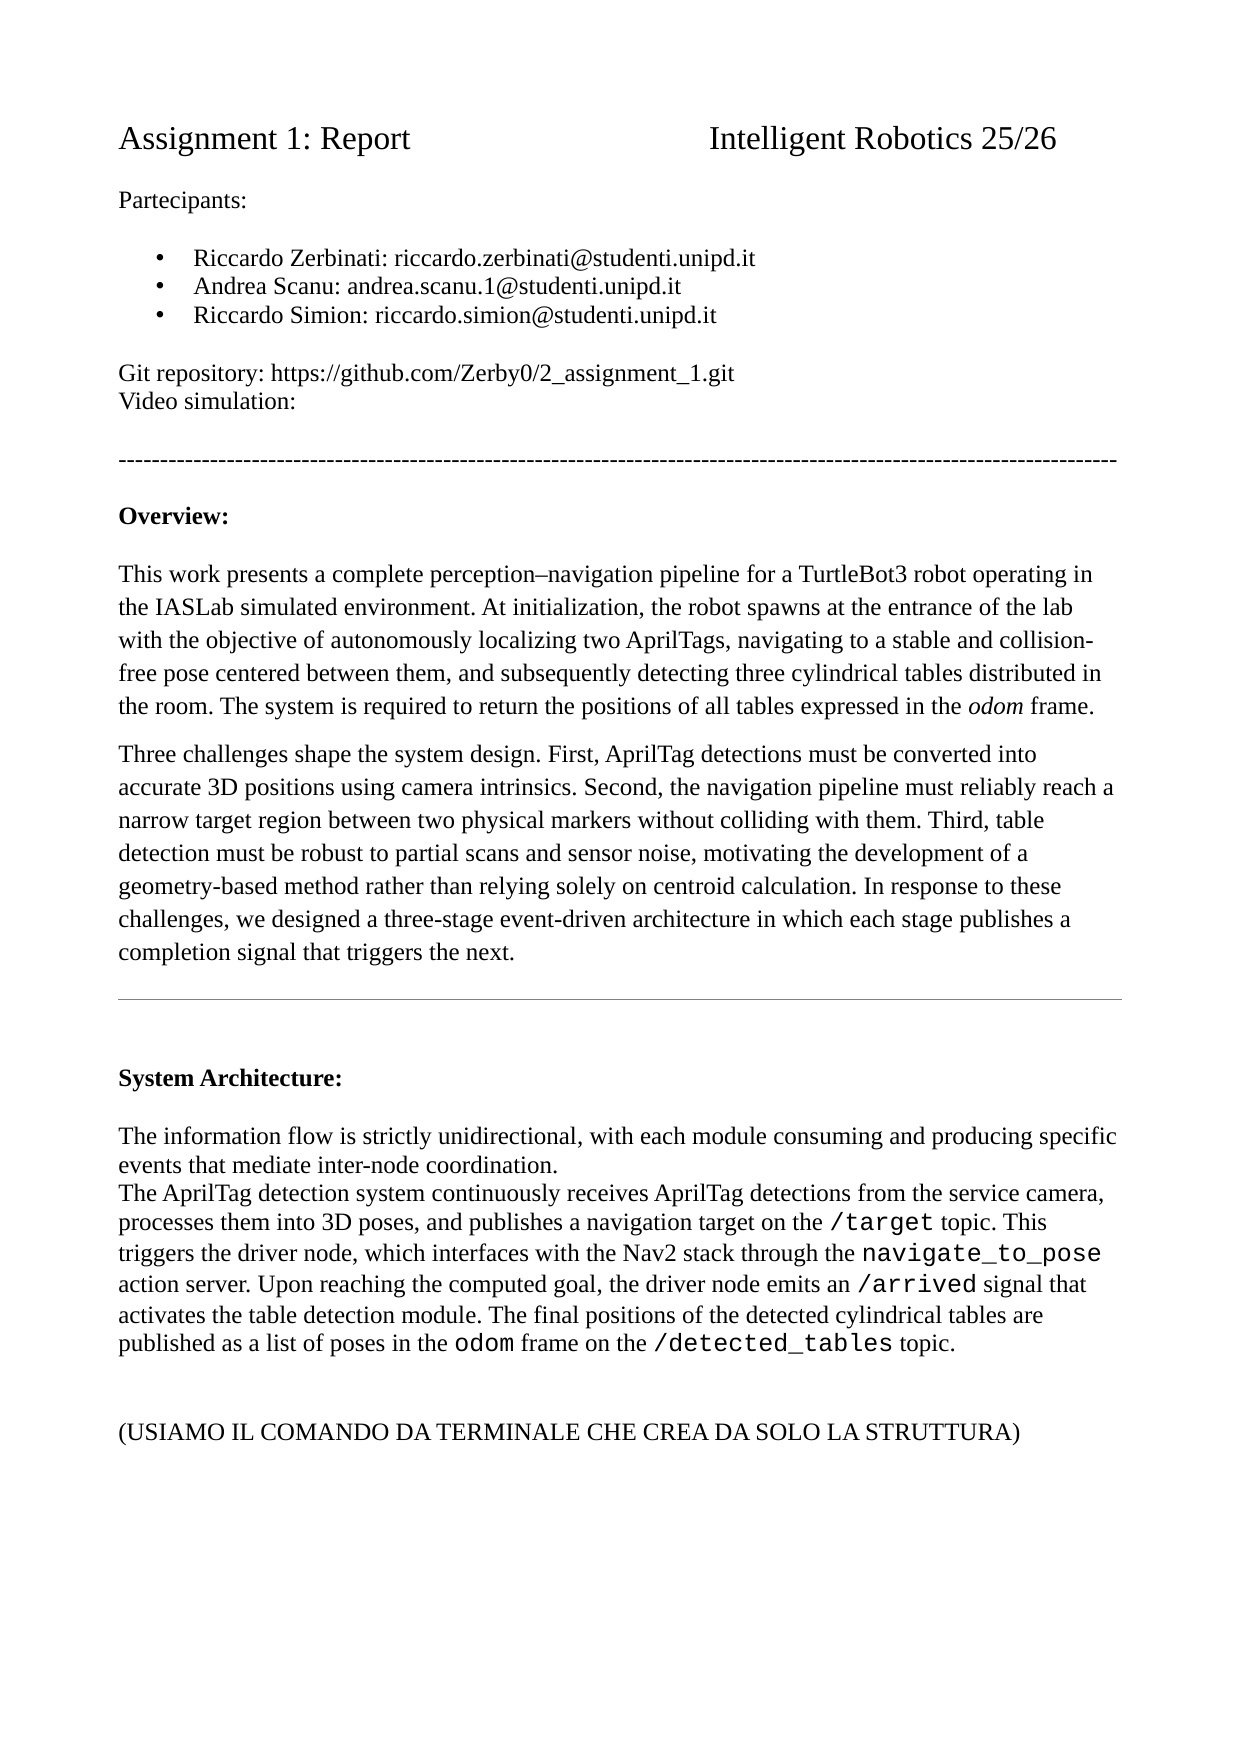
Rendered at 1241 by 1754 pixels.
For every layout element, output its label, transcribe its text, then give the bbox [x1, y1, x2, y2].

text Video simulation: [118, 386, 1122, 415]
text Assignment 1: Report Intelligent Robotics 25/26 [118, 118, 1122, 156]
list Riccardo Simion: riccardo.simion@studenti.unipd.it [156, 300, 1122, 329]
text Overview: [118, 501, 1122, 530]
text ------------------------------------------------------------------------------------------------------------------------ [118, 444, 1122, 473]
list Andrea Scanu: andrea.scanu.1@studenti.unipd.it [156, 271, 1122, 300]
text (USIAMO IL COMANDO DA TERMINALE CHE CREA DA SOLO LA STRUTTURA) [118, 1417, 1122, 1446]
text The AprilTag detection system continuously receives AprilTag detections from the service camera, processes them into 3D poses, and publishes a navigation target on the /target topic. This triggers the driver node, which interfaces with the Nav2 stack through the navigate_to_pose action server. Upon reaching the computed goal, the driver node emits an /arrived signal that activates the table detection module. The final positions of the detected cylindrical tables are published as a list of poses in the odom frame on the /detected_tables topic. [118, 1178, 1122, 1359]
list Riccardo Zerbinati: riccardo.zerbinati@studenti.unipd.it [156, 243, 1122, 271]
text The information flow is strictly unidirectional, with each module consuming and producing specific events that mediate inter-node coordination. [118, 1092, 1122, 1178]
text Git repository: https://github.com/Zerby0/2_assignment_1.git [118, 358, 1122, 386]
text System Architecture: [118, 1063, 1122, 1092]
text Three challenges shape the system design. First, AprilTag detections must be converted into accurate 3D positions using camera intrinsics. Second, the navigation pipeline must reliably reach a narrow target region between two physical markers without colliding with them. Third, table detection must be robust to partial scans and sensor noise, motivating the development of a geometry-based method rather than relying solely on centroid calculation. In response to these challenges, we designed a three-stage event-driven architecture in which each stage publishes a completion signal that triggers the next. [118, 739, 1122, 966]
text This work presents a complete perception–navigation pipeline for a TurtleBot3 robot operating in the IASLab simulated environment. At initialization, the robot spawns at the entrance of the lab with the objective of autonomously localizing two AprilTags, navigating to a stable and collision-free pose centered between them, and subsequently detecting three cylindrical tables distributed in the room. The system is required to return the positions of all tables expressed in the odom frame. [118, 559, 1122, 720]
text Partecipants: [118, 185, 1122, 243]
